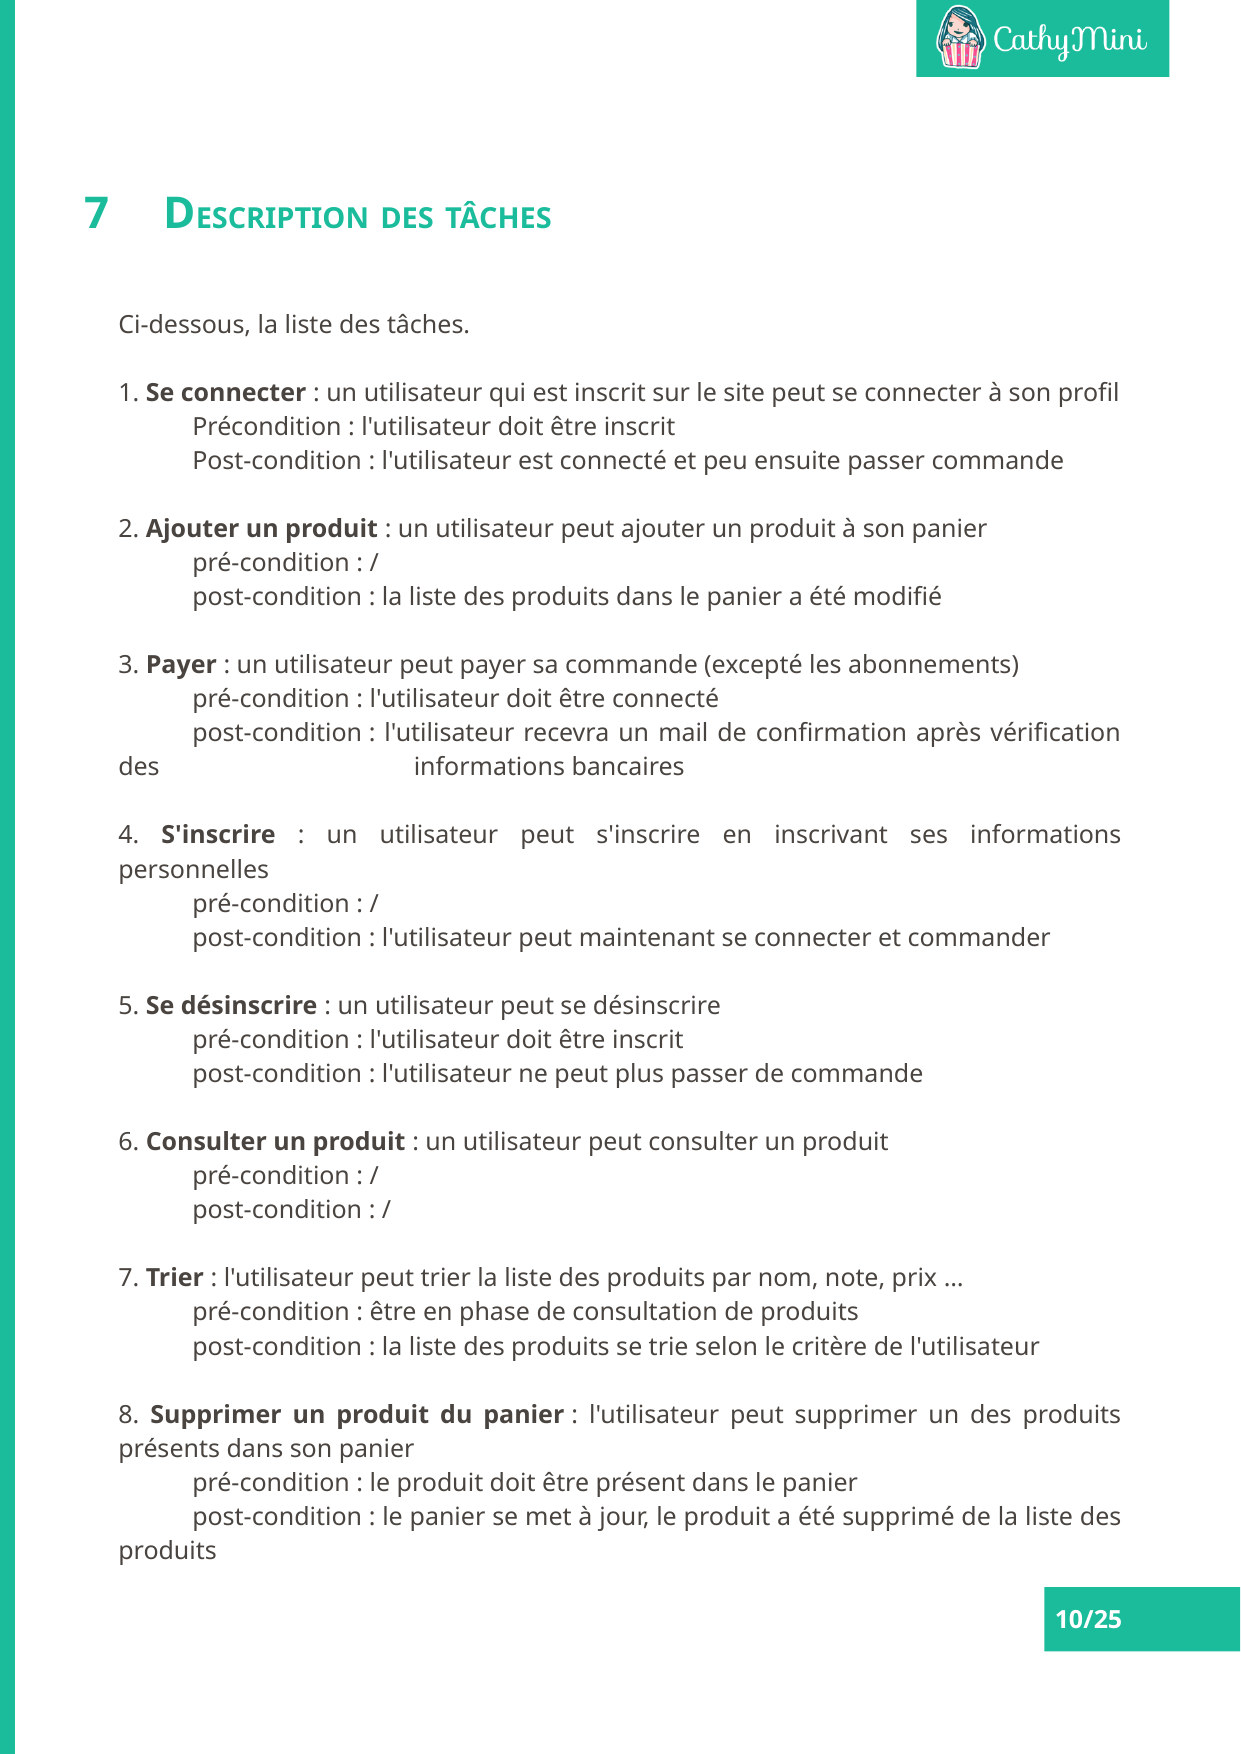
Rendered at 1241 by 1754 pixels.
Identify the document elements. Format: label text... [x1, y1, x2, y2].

text 2. Ajouter un produit : un utilisateur peut ajouter un produit à son panier [118, 511, 1122, 545]
text pré-condition : être en phase de consultation de produits [118, 1294, 1122, 1328]
text post-condition : l'utilisateur ne peut plus passer de commande [118, 1056, 1122, 1090]
picture [929, 0, 1156, 73]
text post-condition : l'utilisateur recevra un mail de confirmation après vérification des informations bancaires [118, 715, 1122, 783]
text pré-condition : / [118, 885, 1122, 919]
text post-condition : / [118, 1192, 1122, 1226]
text pré-condition : / [118, 1158, 1122, 1192]
text 5. Se désinscrire : un utilisateur peut se désinscrire [118, 987, 1122, 1022]
text 4. S'inscrire : un utilisateur peut s'inscrire en inscrivant ses informations personnelles [118, 817, 1122, 885]
text 6. Consulter un produit : un utilisateur peut consulter un produit [118, 1124, 1122, 1158]
text pré-condition : l'utilisateur doit être inscrit [118, 1022, 1122, 1056]
text pré-condition : l'utilisateur doit être connecté [118, 681, 1122, 715]
text 8. Supprimer un produit du panier : l'utilisateur peut supprimer un des produits présents dans son panier [118, 1396, 1122, 1464]
subtitle Description des tâches [73, 182, 1122, 241]
text 1. Se connecter : un utilisateur qui est inscrit sur le site peut se connecter à son profil [118, 374, 1122, 408]
text post-condition : l'utilisateur peut maintenant se connecter et commander [118, 919, 1122, 953]
text Ci-dessous, la liste des tâches. [118, 306, 1122, 340]
text 7. Trier : l'utilisateur peut trier la liste des produits par nom, note, prix … [118, 1260, 1122, 1294]
text Post-condition : l'utilisateur est connecté et peu ensuite passer commande [118, 442, 1122, 477]
text post-condition : la liste des produits se trie selon le critère de l'utilisateur [118, 1328, 1122, 1362]
text 3. Payer : un utilisateur peut payer sa commande (excepté les abonnements) [118, 647, 1122, 681]
text pré-condition : le produit doit être présent dans le panier [118, 1464, 1122, 1498]
text post-condition : le panier se met à jour, le produit a été supprimé de la liste des produits [118, 1498, 1122, 1567]
text Précondition : l'utilisateur doit être inscrit [118, 408, 1122, 442]
text pré-condition : / [118, 545, 1122, 579]
text post-condition : la liste des produits dans le panier a été modifié [118, 579, 1122, 613]
